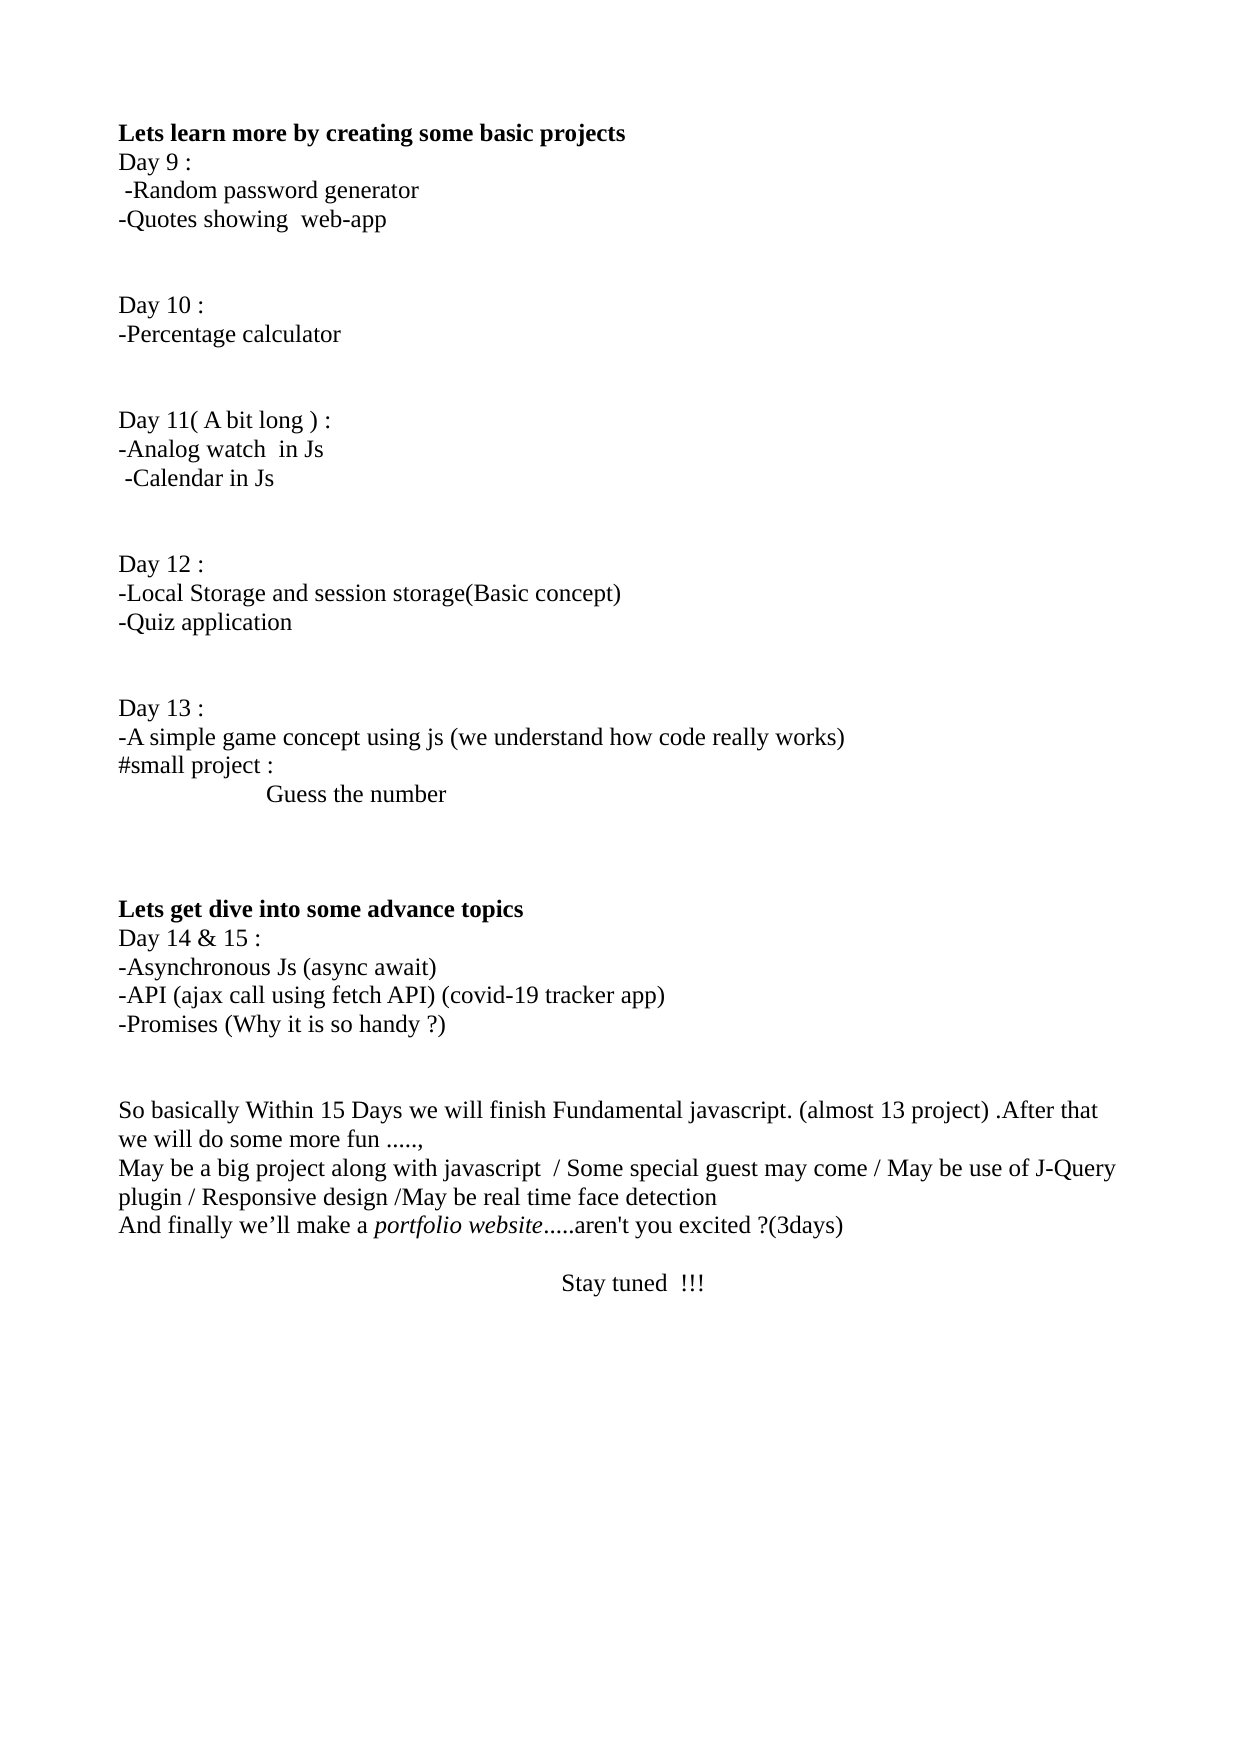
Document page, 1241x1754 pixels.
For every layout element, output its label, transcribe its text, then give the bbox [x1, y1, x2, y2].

text Lets learn more by creating some basic projects [118, 118, 1122, 147]
text -Quotes showing web-app [118, 204, 1122, 233]
text And finally we’ll make a portfolio website.....aren't you excited ?(3days) [118, 1211, 1122, 1239]
text Lets get dive into some advance topics [118, 894, 1122, 923]
text Day 13 : [118, 693, 1122, 722]
text Stay tuned !!! [118, 1268, 1122, 1297]
text May be a big project along with javascript / Some special guest may come / May be use of J-Query plugin / Responsive design /May be real time face detection [118, 1153, 1122, 1211]
text -API (ajax call using fetch API) (covid-19 tracker app) [118, 981, 1122, 1009]
text -Local Storage and session storage(Basic concept) [118, 578, 1122, 607]
text -Promises (Why it is so handy ?) [118, 1009, 1122, 1038]
text -Random password generator [118, 176, 1122, 204]
text -A simple game concept using js (we understand how code really works) [118, 722, 1122, 751]
text #small project : [118, 751, 1122, 779]
text Guess the number [118, 779, 1122, 808]
text Day 10 : [118, 291, 1122, 319]
text Day 14 & 15 : [118, 923, 1122, 952]
text So basically Within 15 Days we will finish Fundamental javascript. (almost 13 project) .After that we will do some more fun ....., [118, 1096, 1122, 1153]
text -Calendar in Js [118, 463, 1122, 492]
text -Asynchronous Js (async await) [118, 952, 1122, 981]
text -Percentage calculator [118, 319, 1122, 348]
text -Quiz application [118, 607, 1122, 636]
text Day 12 : [118, 549, 1122, 578]
text Day 9 : [118, 147, 1122, 176]
text -Analog watch in Js [118, 434, 1122, 463]
text Day 11( A bit long ) : [118, 406, 1122, 434]
